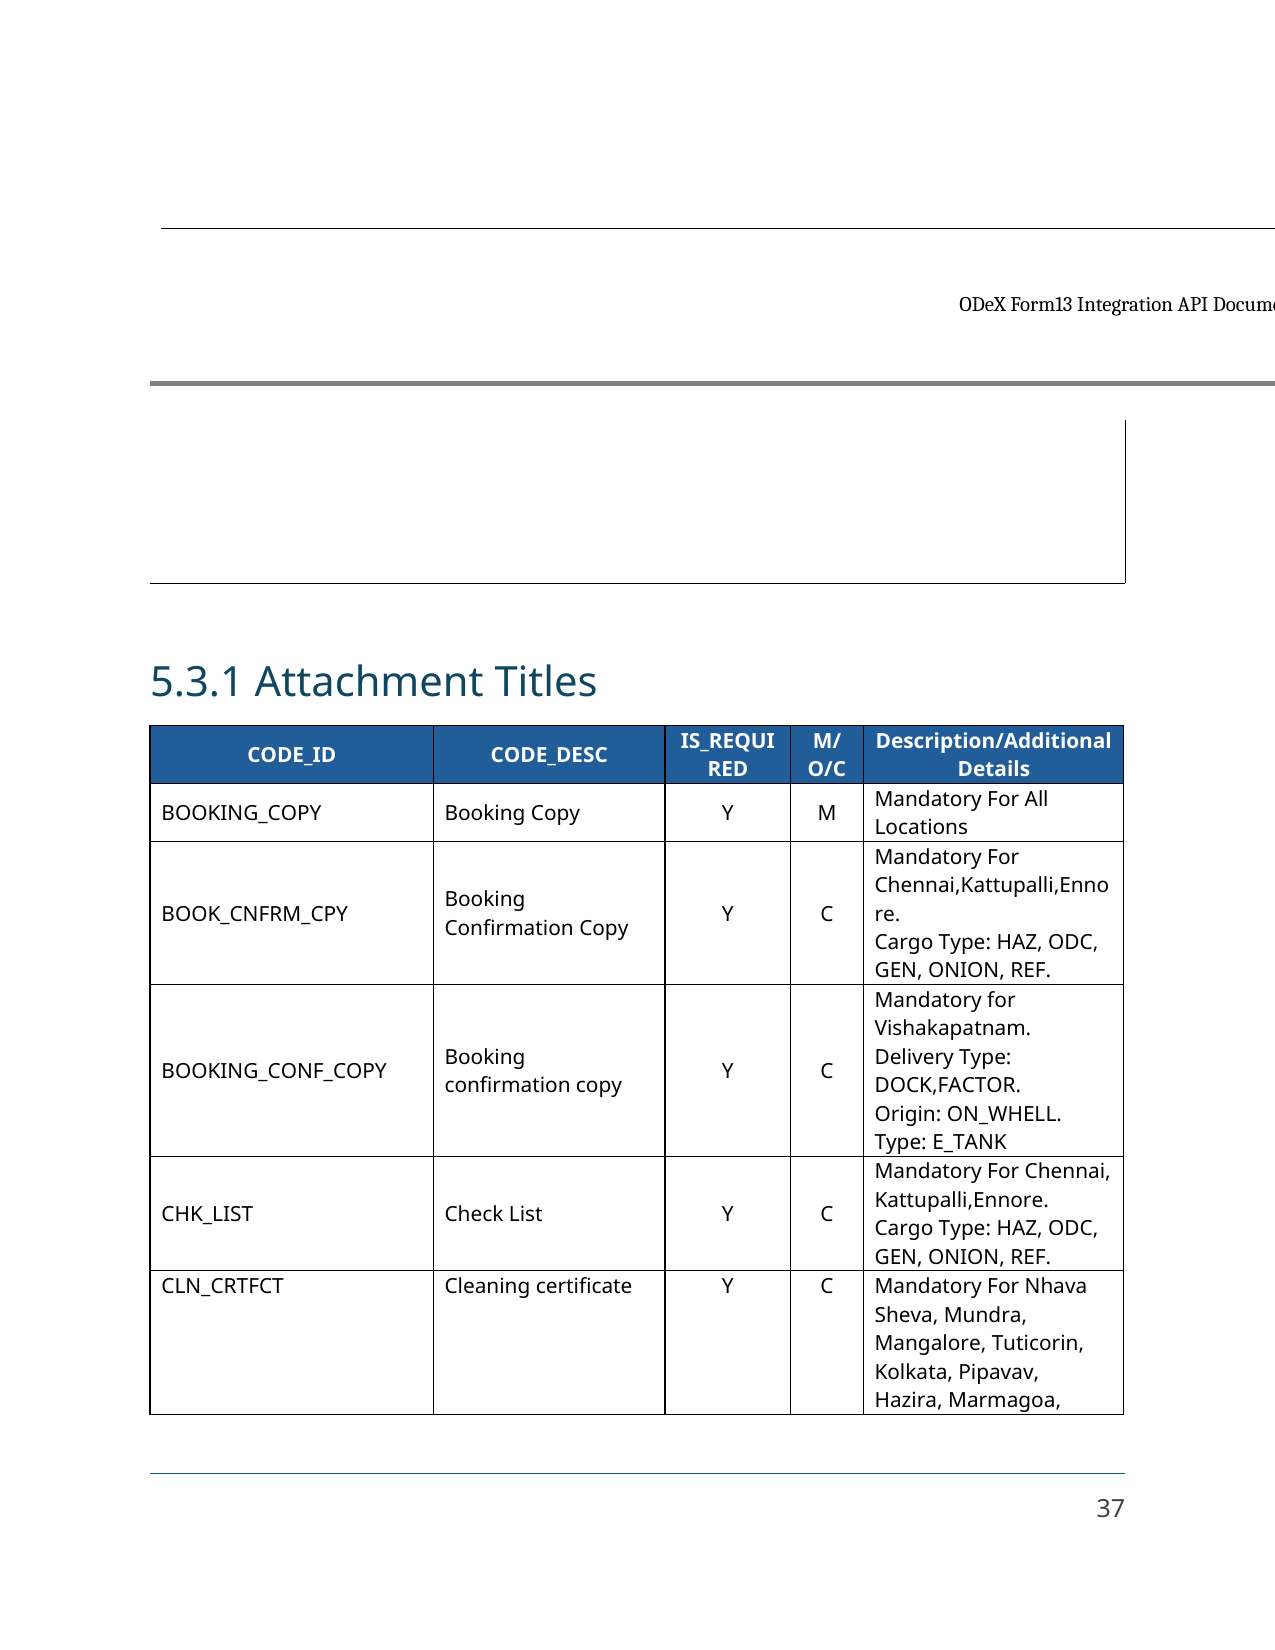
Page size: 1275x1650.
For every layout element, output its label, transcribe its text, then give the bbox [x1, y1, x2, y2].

table_cell Mandatory For Chennai, Kattupalli,Ennore. Cargo Type: HAZ, ODC, GEN, ONION, REF. [864, 1157, 1123, 1270]
table_header M/O/C [791, 726, 863, 783]
table_cell Mandatory For Nhava Sheva, Mundra, Mangalore, Tuticorin, Kolkata, Pipavav, Hazira, Marmagoa, [864, 1271, 1123, 1414]
table_cell BOOKING_COPY [151, 784, 433, 841]
table_cell BOOKING_CONF_COPY [151, 985, 433, 1156]
table_header CODE_DESC [434, 726, 664, 783]
table_cell Booking confirmation copy [434, 985, 664, 1156]
table_header CODE_ID [151, 726, 433, 783]
table_cell C [791, 1157, 863, 1270]
table_header IS_REQUIRED [666, 726, 790, 783]
table_cell Check List [434, 1157, 664, 1270]
table_cell Y [666, 784, 790, 841]
table_cell Y [666, 985, 790, 1156]
table_cell CLN_CRTFCT [151, 1271, 433, 1414]
table_cell Booking Confirmation Copy [434, 842, 664, 984]
table_cell C [791, 1271, 863, 1414]
table_cell Mandatory For Chennai,Kattupalli,Ennore. Cargo Type: HAZ, ODC, GEN, ONION, REF. [864, 842, 1123, 984]
table_cell Mandatory for Vishakapatnam. Delivery Type: DOCK,FACTOR. Origin: ON_WHELL. Type: E_TANK [864, 985, 1123, 1156]
table_cell Cleaning certificate [434, 1271, 664, 1414]
table_header Description/Additional Details [864, 726, 1123, 783]
table_cell BOOK_CNFRM_CPY [151, 842, 433, 984]
table_cell CHK_LIST [151, 1157, 433, 1270]
table_cell C [791, 842, 863, 984]
subtitle 5.3.1 Attachment Titles [150, 651, 1125, 708]
table_cell Mandatory For All Locations [864, 784, 1123, 841]
table_cell Y [666, 842, 790, 984]
table_cell Y [666, 1157, 790, 1270]
table_cell C [791, 985, 863, 1156]
table_cell Y [666, 1271, 790, 1414]
table_cell M [791, 784, 863, 841]
table_cell Booking Copy [434, 784, 664, 841]
